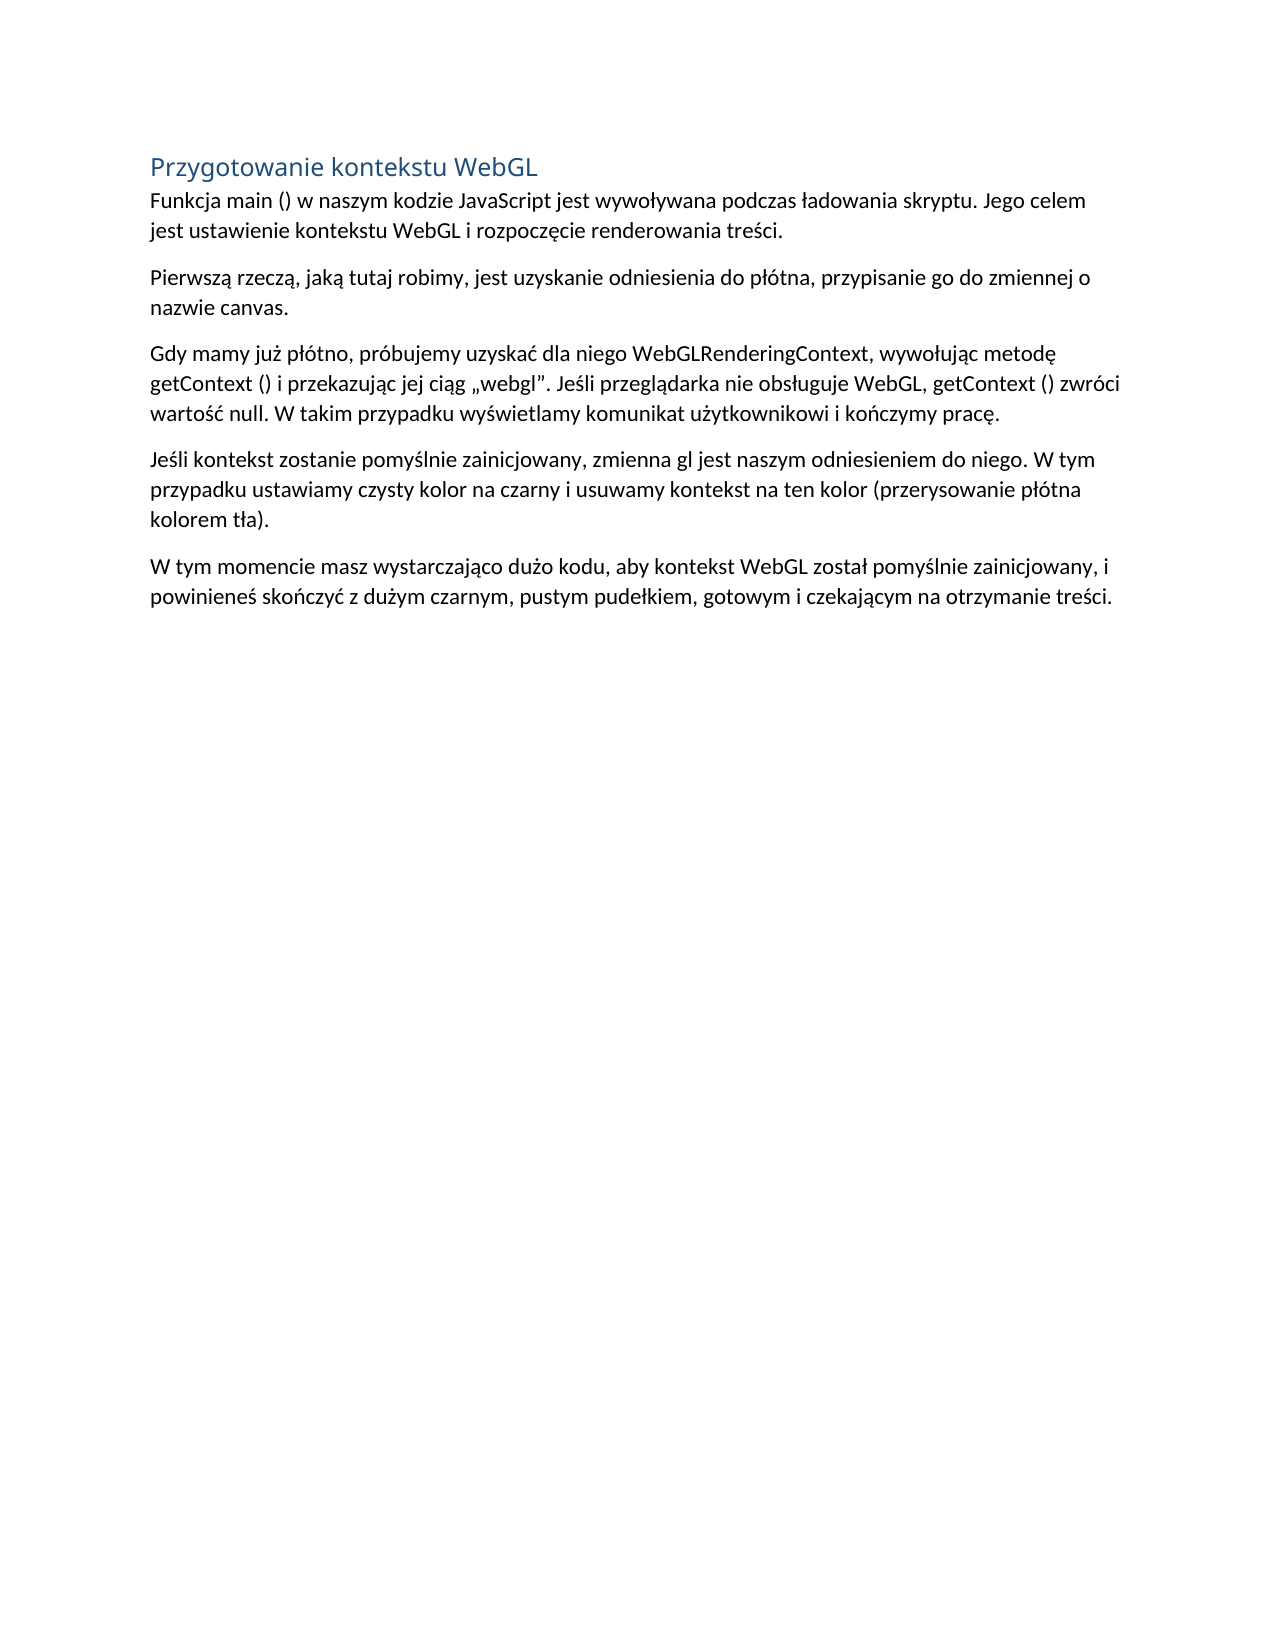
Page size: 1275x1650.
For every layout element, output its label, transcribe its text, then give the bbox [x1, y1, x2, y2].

text Pierwszą rzeczą, jaką tutaj robimy, jest uzyskanie odniesienia do płótna, przypisanie go do zmiennej o nazwie canvas. [150, 263, 1125, 321]
text Funkcja main () w naszym kodzie JavaScript jest wywoływana podczas ładowania skryptu. Jego celem jest ustawienie kontekstu WebGL i rozpoczęcie renderowania treści. [150, 186, 1125, 244]
subtitle Przygotowanie kontekstu WebGL [150, 150, 1125, 184]
text W tym momencie masz wystarczająco dużo kodu, aby kontekst WebGL został pomyślnie zainicjowany, i powinieneś skończyć z dużym czarnym, pustym pudełkiem, gotowym i czekającym na otrzymanie treści. [150, 552, 1125, 610]
text Gdy mamy już płótno, próbujemy uzyskać dla niego WebGLRenderingContext, wywołując metodę getContext () i przekazując jej ciąg „webgl”. Jeśli przeglądarka nie obsługuje WebGL, getContext () zwróci wartość null. W takim przypadku wyświetlamy komunikat użytkownikowi i kończymy pracę. [150, 339, 1125, 427]
text Jeśli kontekst zostanie pomyślnie zainicjowany, zmienna gl jest naszym odniesieniem do niego. W tym przypadku ustawiamy czysty kolor na czarny i usuwamy kontekst na ten kolor (przerysowanie płótna kolorem tła). [150, 446, 1125, 533]
